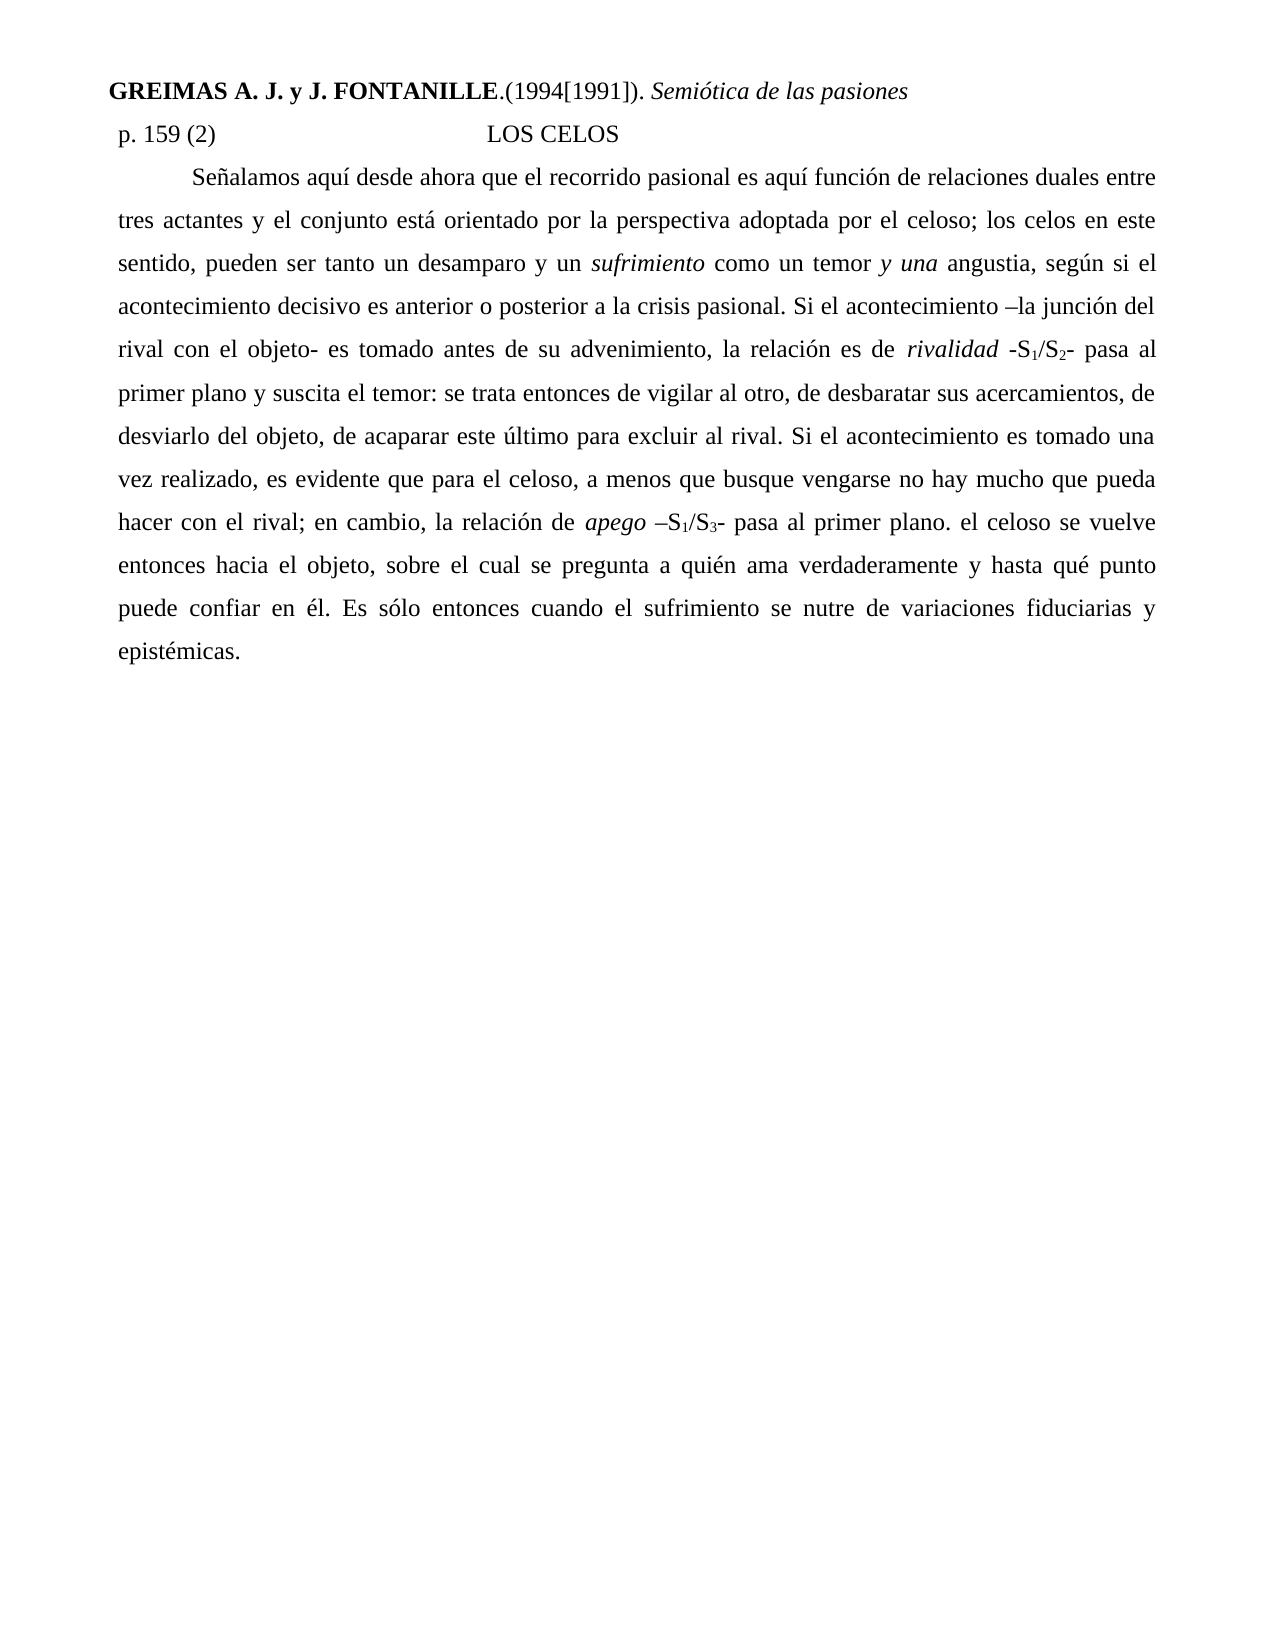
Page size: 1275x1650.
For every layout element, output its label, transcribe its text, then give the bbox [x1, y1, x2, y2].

text p. 159 (2) LOS CELOS [118, 119, 1169, 148]
text GREIMAS A. J. y J. FONTANILLE.(1994[1991]). Semiótica de las pasiones [108, 76, 1169, 105]
text Señalamos aquí desde ahora que el recorrido pasional es aquí función de relaciones duales entre tres actantes y el conjunto está orientado por la perspectiva adoptada por el celoso; los celos en este sentido, pueden ser tanto un desamparo y un sufrimiento como un temor y una angustia, según si el acontecimiento decisivo es anterior o posterior a la crisis pasional. Si el acontecimiento –la junción del rival con el objeto- es tomado antes de su advenimiento, la relación es de rivalidad -S1/S2- pasa al primer plano y suscita el temor: se trata entonces de vigilar al otro, de desbaratar sus acercamientos, de desviarlo del objeto, de acaparar este último para excluir al rival. Si el acontecimiento es tomado una vez realizado, es evidente que para el celoso, a menos que busque vengarse no hay mucho que pueda hacer con el rival; en cambio, la relación de apego –S1/S3- pasa al primer plano. el celoso se vuelve entonces hacia el objeto, sobre el cual se pregunta a quién ama verdaderamente y hasta qué punto puede confiar en él. Es sólo entonces cuando el sufrimiento se nutre de variaciones fiduciarias y epistémicas. [118, 162, 1157, 665]
